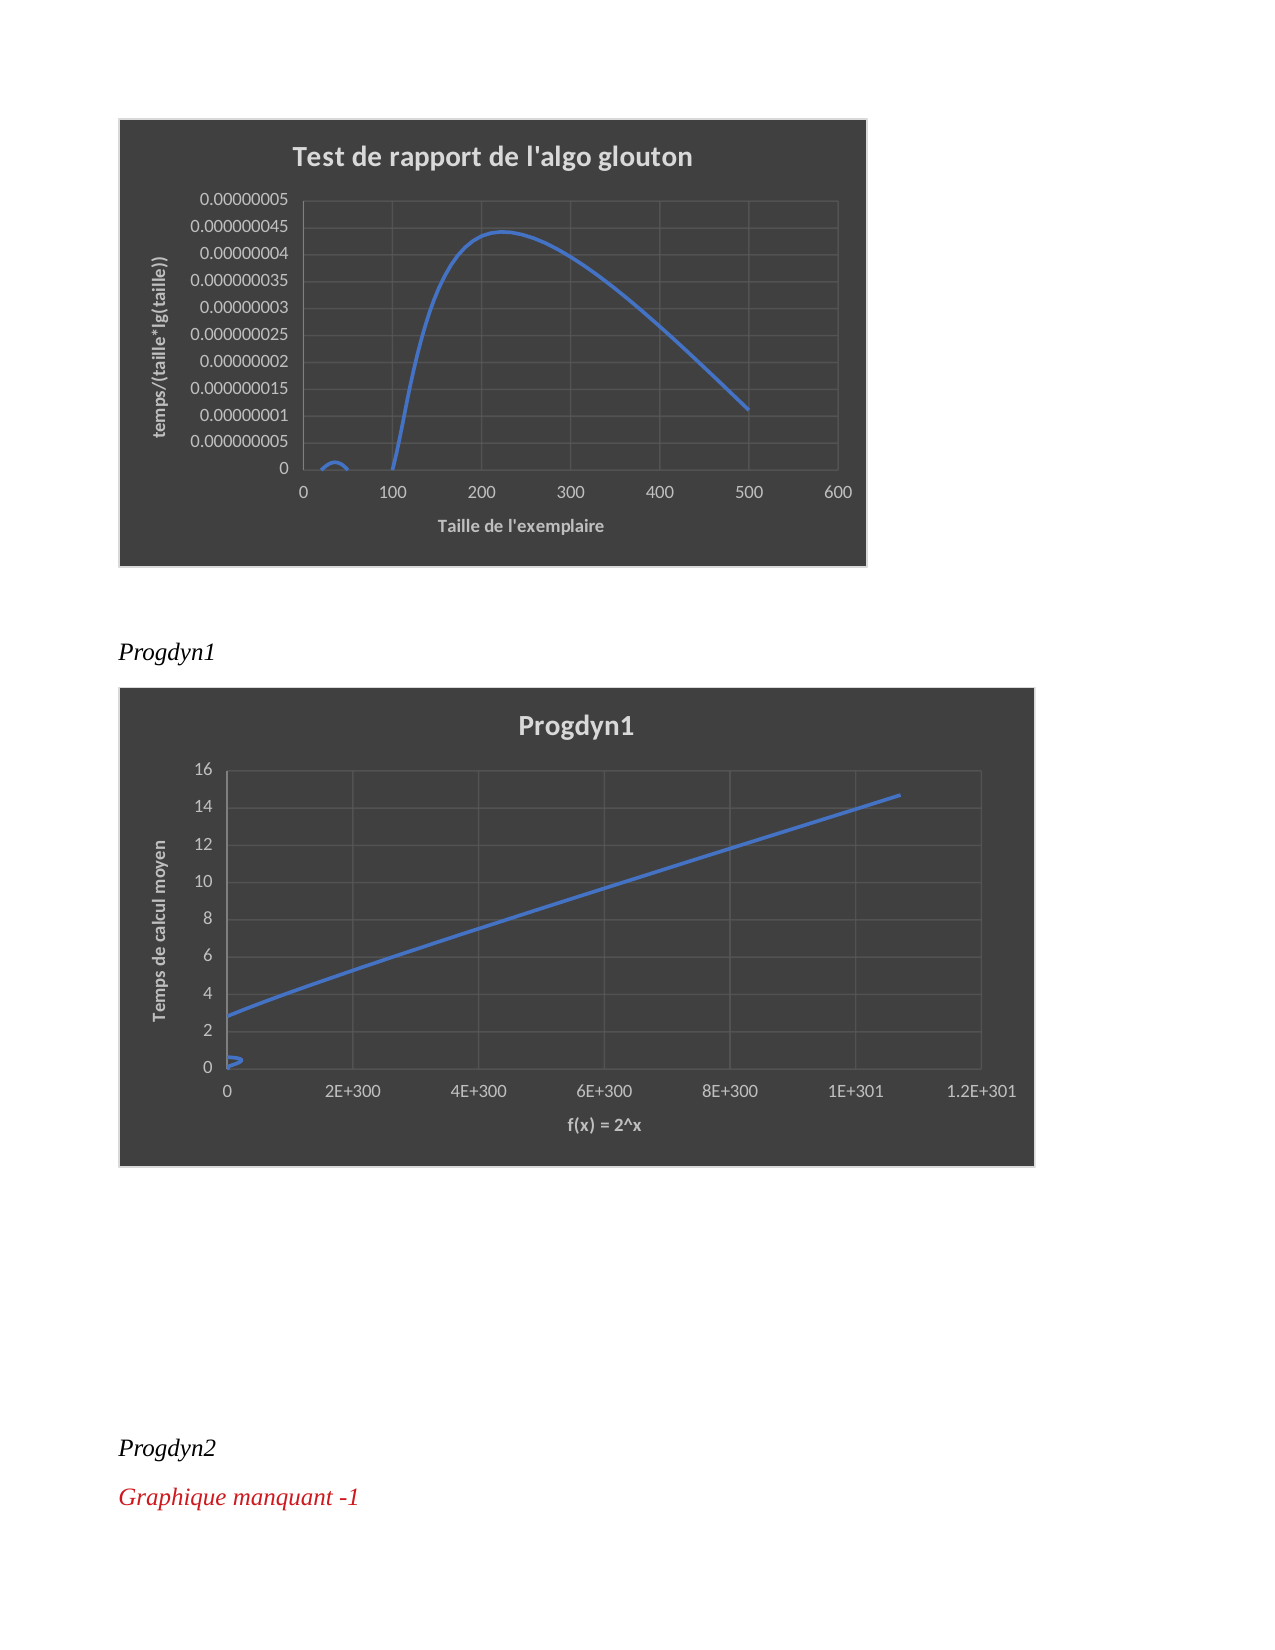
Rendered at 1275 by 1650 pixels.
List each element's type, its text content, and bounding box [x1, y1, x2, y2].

text Progdyn1 [118, 637, 1157, 666]
text Graphique manquant -1 [118, 1482, 1157, 1511]
text Progdyn2 [118, 1433, 1157, 1462]
